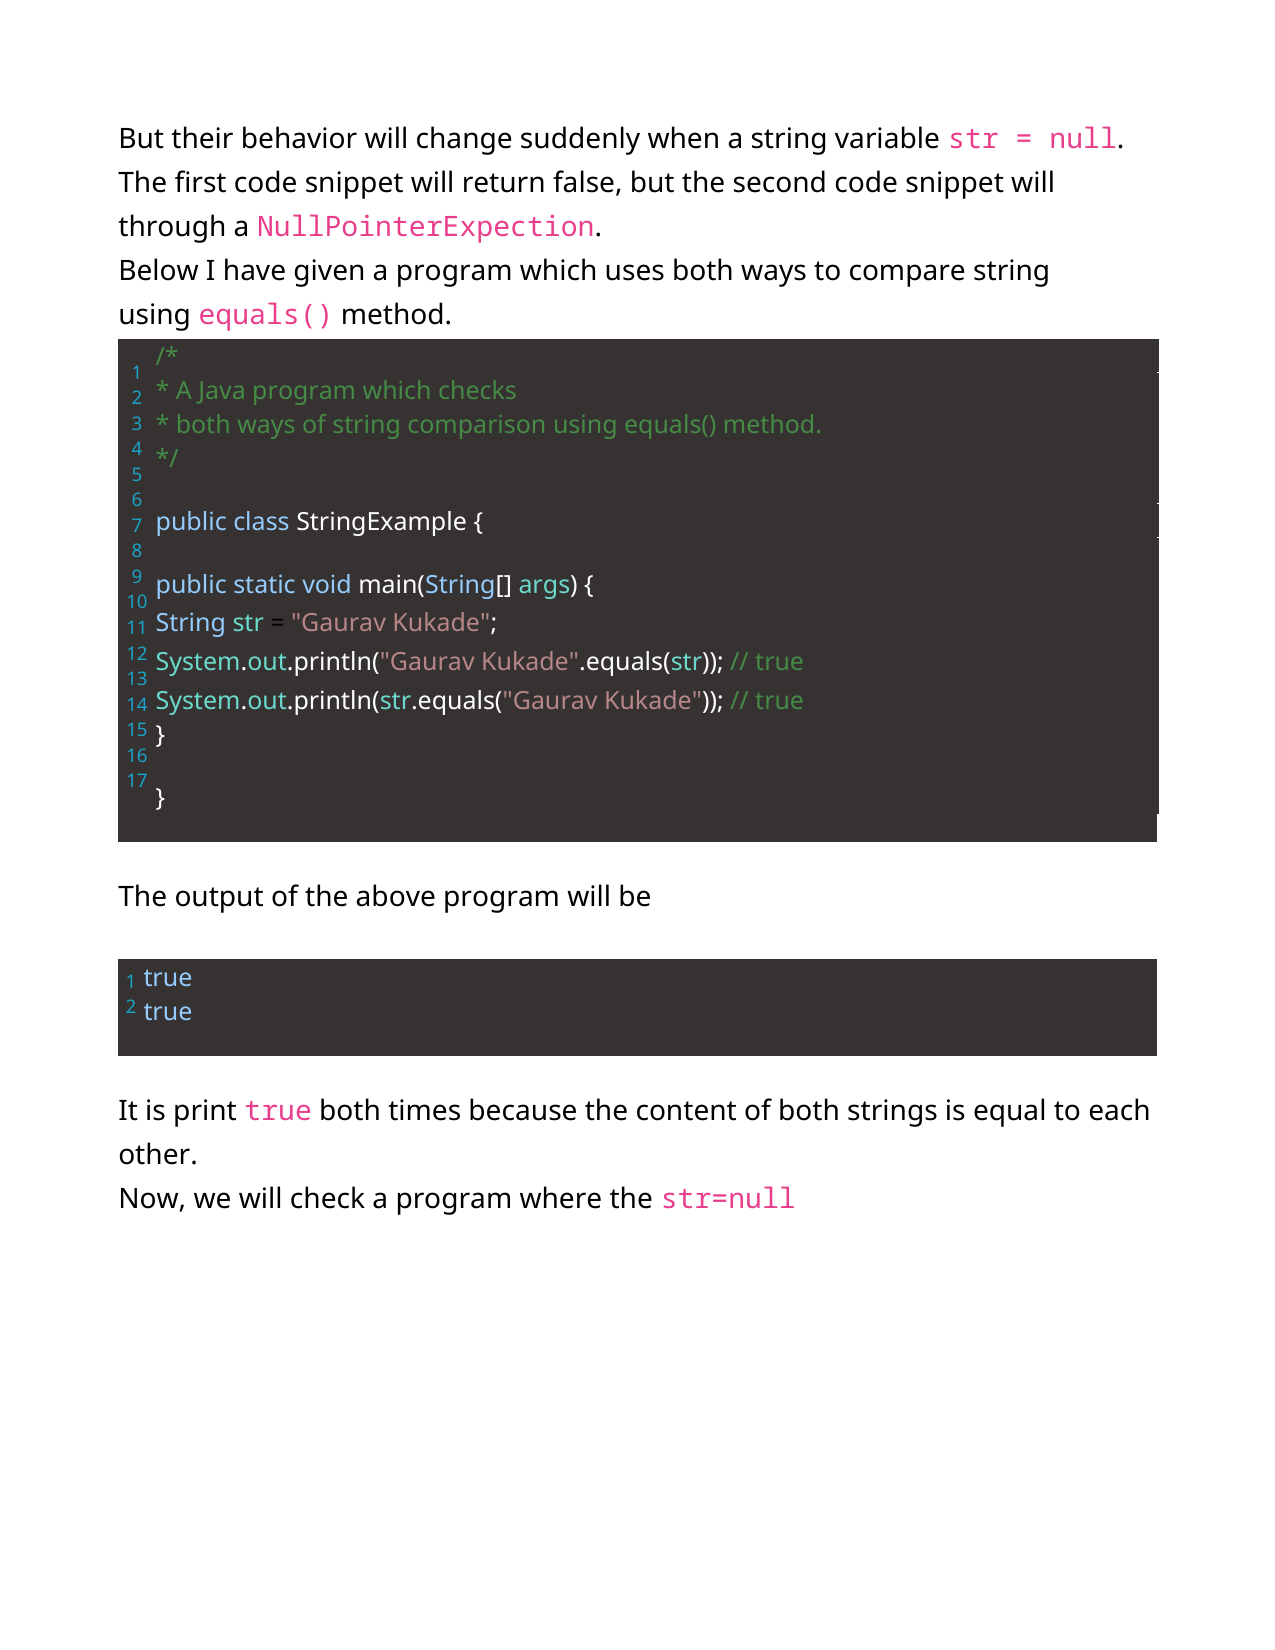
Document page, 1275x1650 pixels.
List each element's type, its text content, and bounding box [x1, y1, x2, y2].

table_header 1 2 3 4 5 6 7 8 9 10 11 12 13 14 15 16 17 [118, 339, 155, 814]
text The output of the above program will be [118, 876, 1157, 914]
text Below I have given a program which uses both ways to compare string using equals() method. [118, 250, 1157, 333]
table_header 1 2 [118, 959, 143, 1027]
text It is print true both times because the content of both strings is equal to each other. [118, 1090, 1157, 1172]
text Now, we will check a program where the str=null [118, 1178, 1157, 1216]
text But their behavior will change suddenly when a string variable str = null. The first code snippet will return false, but the second code snippet will through a NullPointerExpection. [118, 118, 1157, 244]
